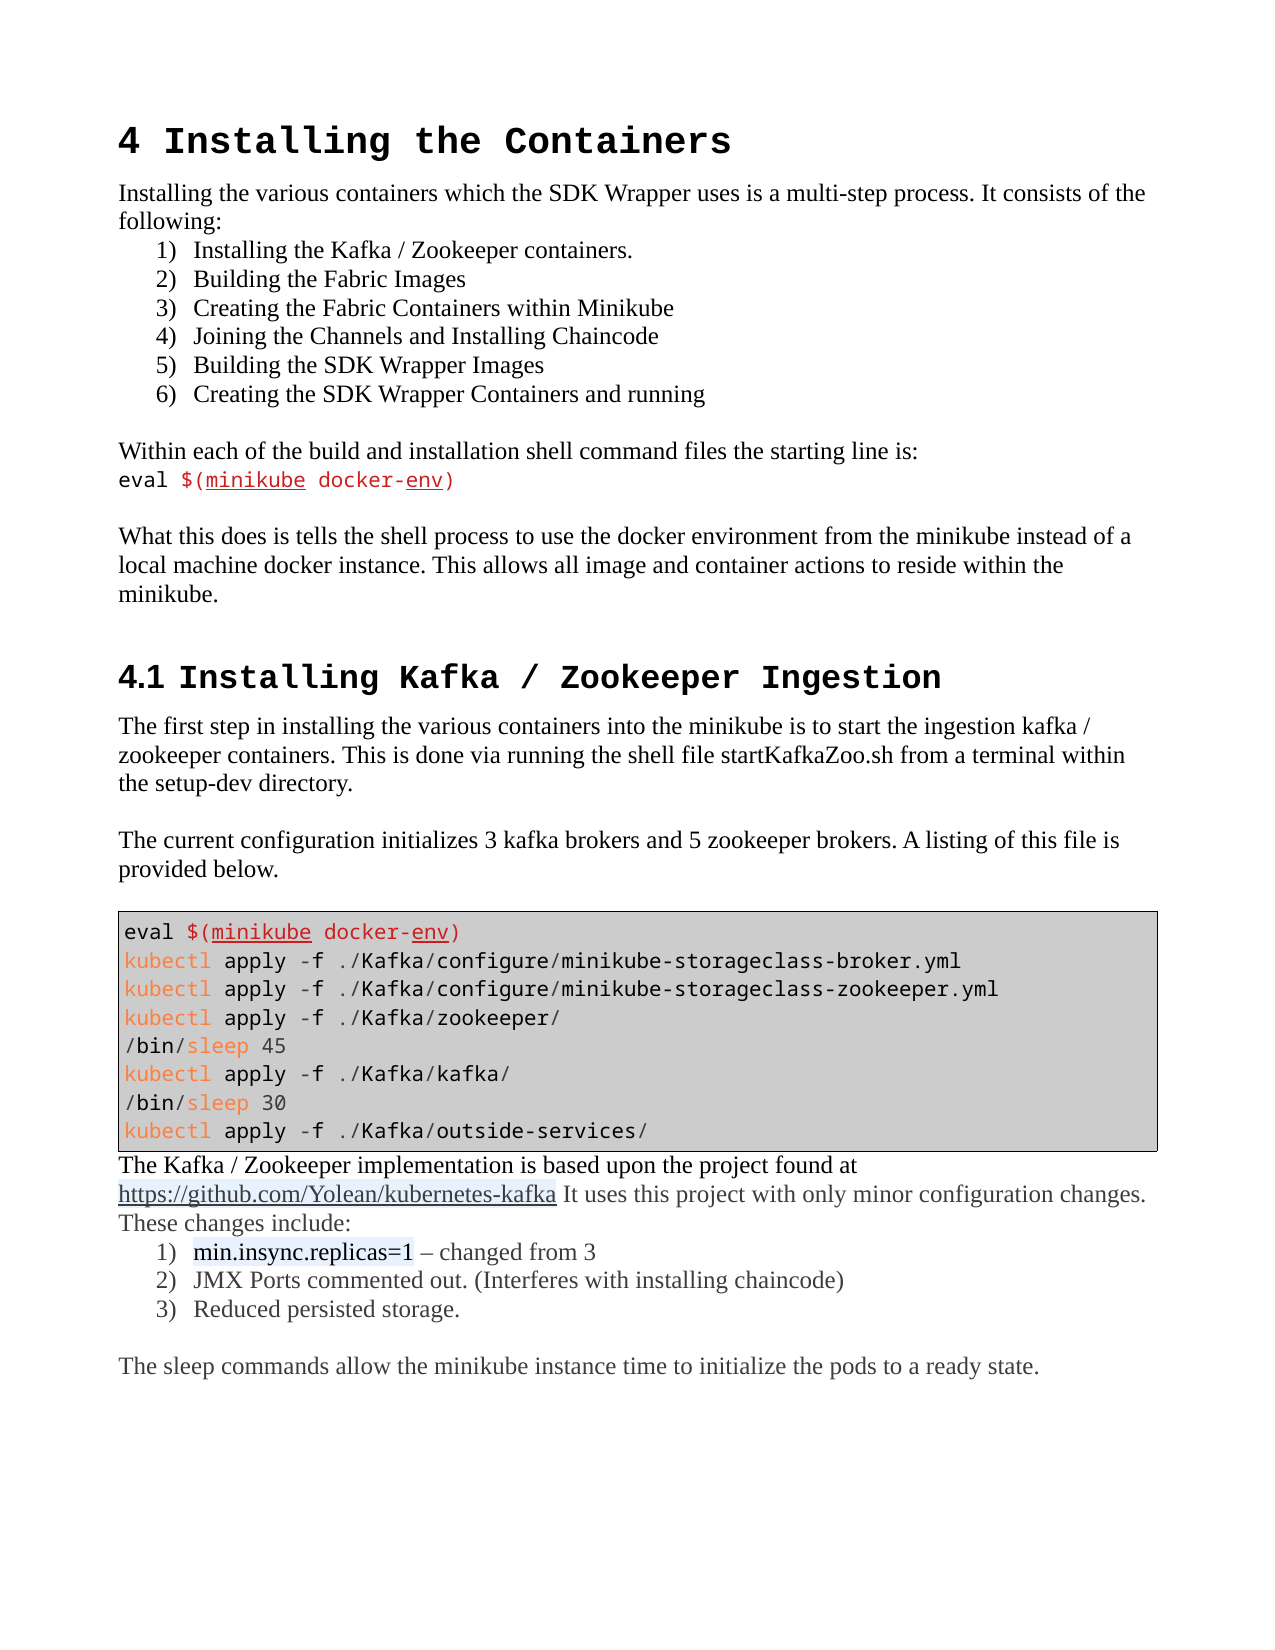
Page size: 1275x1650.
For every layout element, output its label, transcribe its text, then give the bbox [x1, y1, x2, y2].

text The current configuration initializes 3 kafka brokers and 5 zookeeper brokers. A listing of this file is provided below. [118, 826, 1157, 883]
subtitle Installing Kafka / Zookeeper Ingestion [118, 657, 1157, 698]
list Creating the SDK Wrapper Containers and running [156, 379, 1157, 408]
text What this does is tells the shell process to use the docker environment from the minikube instead of a local machine docker instance. This allows all image and container actions to reside within the minikube. [118, 521, 1157, 608]
list min.insync.replicas=1 – changed from 3 [156, 1237, 1157, 1266]
list Building the SDK Wrapper Images [156, 350, 1157, 379]
text eval $(minikube docker-env) [118, 465, 1157, 493]
list JMX Ports commented out. (Interferes with installing chaincode) [156, 1266, 1157, 1294]
list Creating the Fabric Containers within Minikube [156, 293, 1157, 321]
text The first step in installing the various containers into the minikube is to start the ingestion kafka / zookeeper containers. This is done via running the shell file startKafkaZoo.sh from a terminal within the setup-dev directory. [118, 711, 1157, 797]
list Installing the Kafka / Zookeeper containers. [156, 235, 1157, 264]
text Installing the various containers which the SDK Wrapper uses is a multi-step process. It consists of the following: [118, 178, 1157, 235]
text The Kafka / Zookeeper implementation is based upon the project found at https://github.com/Yolean/kubernetes-kafka It uses this project with only minor configuration changes. These changes include: [118, 1152, 1157, 1237]
text The sleep commands allow the minikube instance time to initialize the pods to a ready state. [118, 1351, 1157, 1380]
text Within each of the build and installation shell command files the starting line is: [118, 436, 1157, 465]
list Building the Fabric Images [156, 264, 1157, 293]
list Reduced persisted storage. [156, 1294, 1157, 1323]
table_header eval $(minikube docker-env) kubectl apply -f ./Kafka/configure/minikube-storageclass-broker.yml kubectl apply -f ./Kafka/configure/minikube-storageclass-zookeeper.yml kubectl apply -f ./Kafka/zookeeper/ /bin/sleep 45 kubectl apply -f ./Kafka/kafka/ /bin/sleep 30 kubectl apply -f ./Kafka/outside-services/ [119, 912, 1157, 1151]
list Joining the Channels and Installing Chaincode [156, 321, 1157, 350]
subtitle Installing the Containers [118, 118, 1157, 165]
